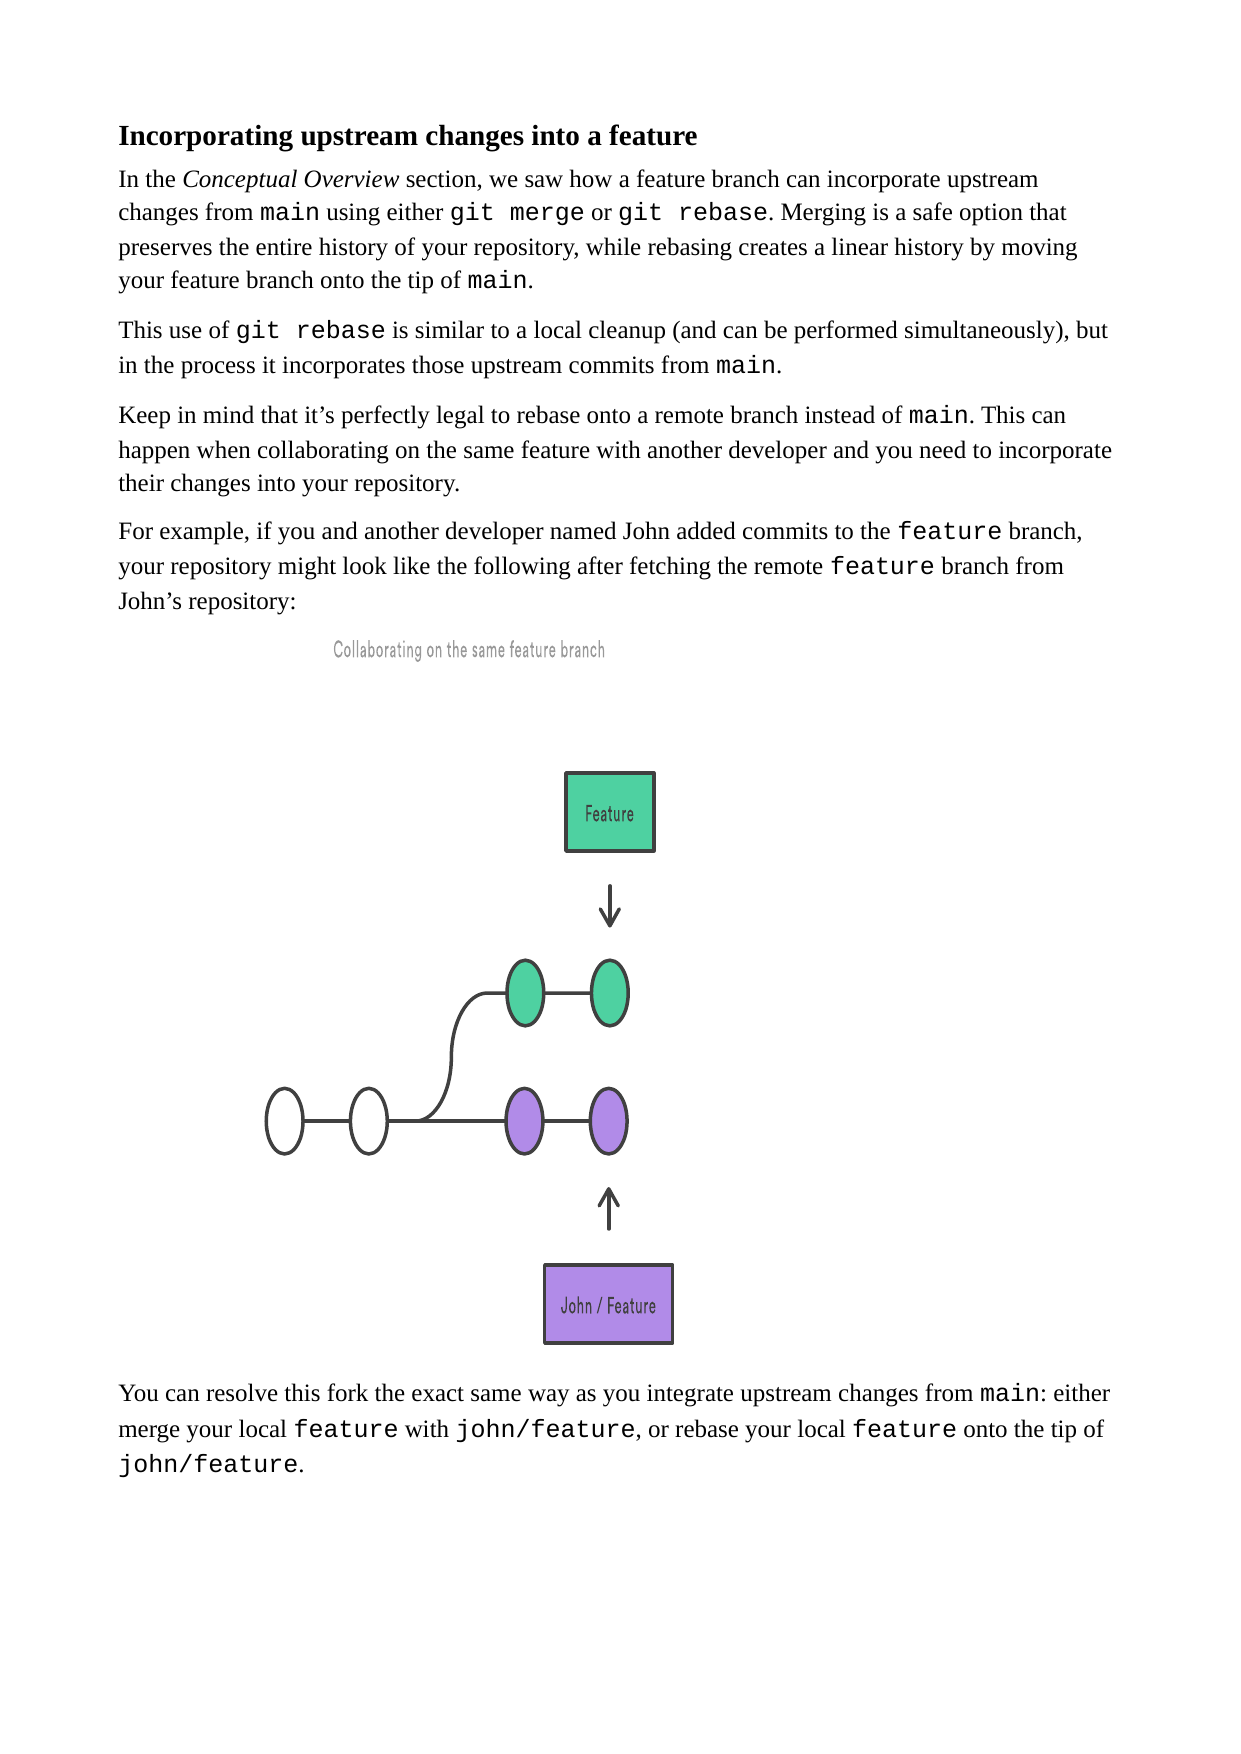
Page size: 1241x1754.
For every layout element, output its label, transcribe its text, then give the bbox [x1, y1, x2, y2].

text This use of git rebase is similar to a local cleanup (and can be performed simultaneously), but in the process it incorporates those upstream commits from main. [118, 315, 1122, 381]
subtitle Incorporating upstream changes into a feature [118, 118, 1122, 152]
text In the Conceptual Overview section, we saw how a feature branch can incorporate upstream changes from main using either git merge or git rebase. Merging is a safe option that preserves the entire history of your repository, while rebasing creates a linear history by moving your feature branch onto the tip of main. [118, 164, 1122, 296]
text Keep in mind that it’s perfectly legal to rebase onto a remote branch instead of main. This can happen when collaborating on the same feature with another developer and you need to incorporate their changes into your repository. [118, 400, 1122, 497]
text For example, if you and another developer named John added commits to the feature branch, your repository might look like the following after fetching the remote feature branch from John’s repository: [118, 516, 1122, 615]
text You can resolve this fork the exact same way as you integrate upstream changes from main: either merge your local feature with john/feature, or rebase your local feature onto the tip of john/feature. [118, 1378, 1122, 1479]
